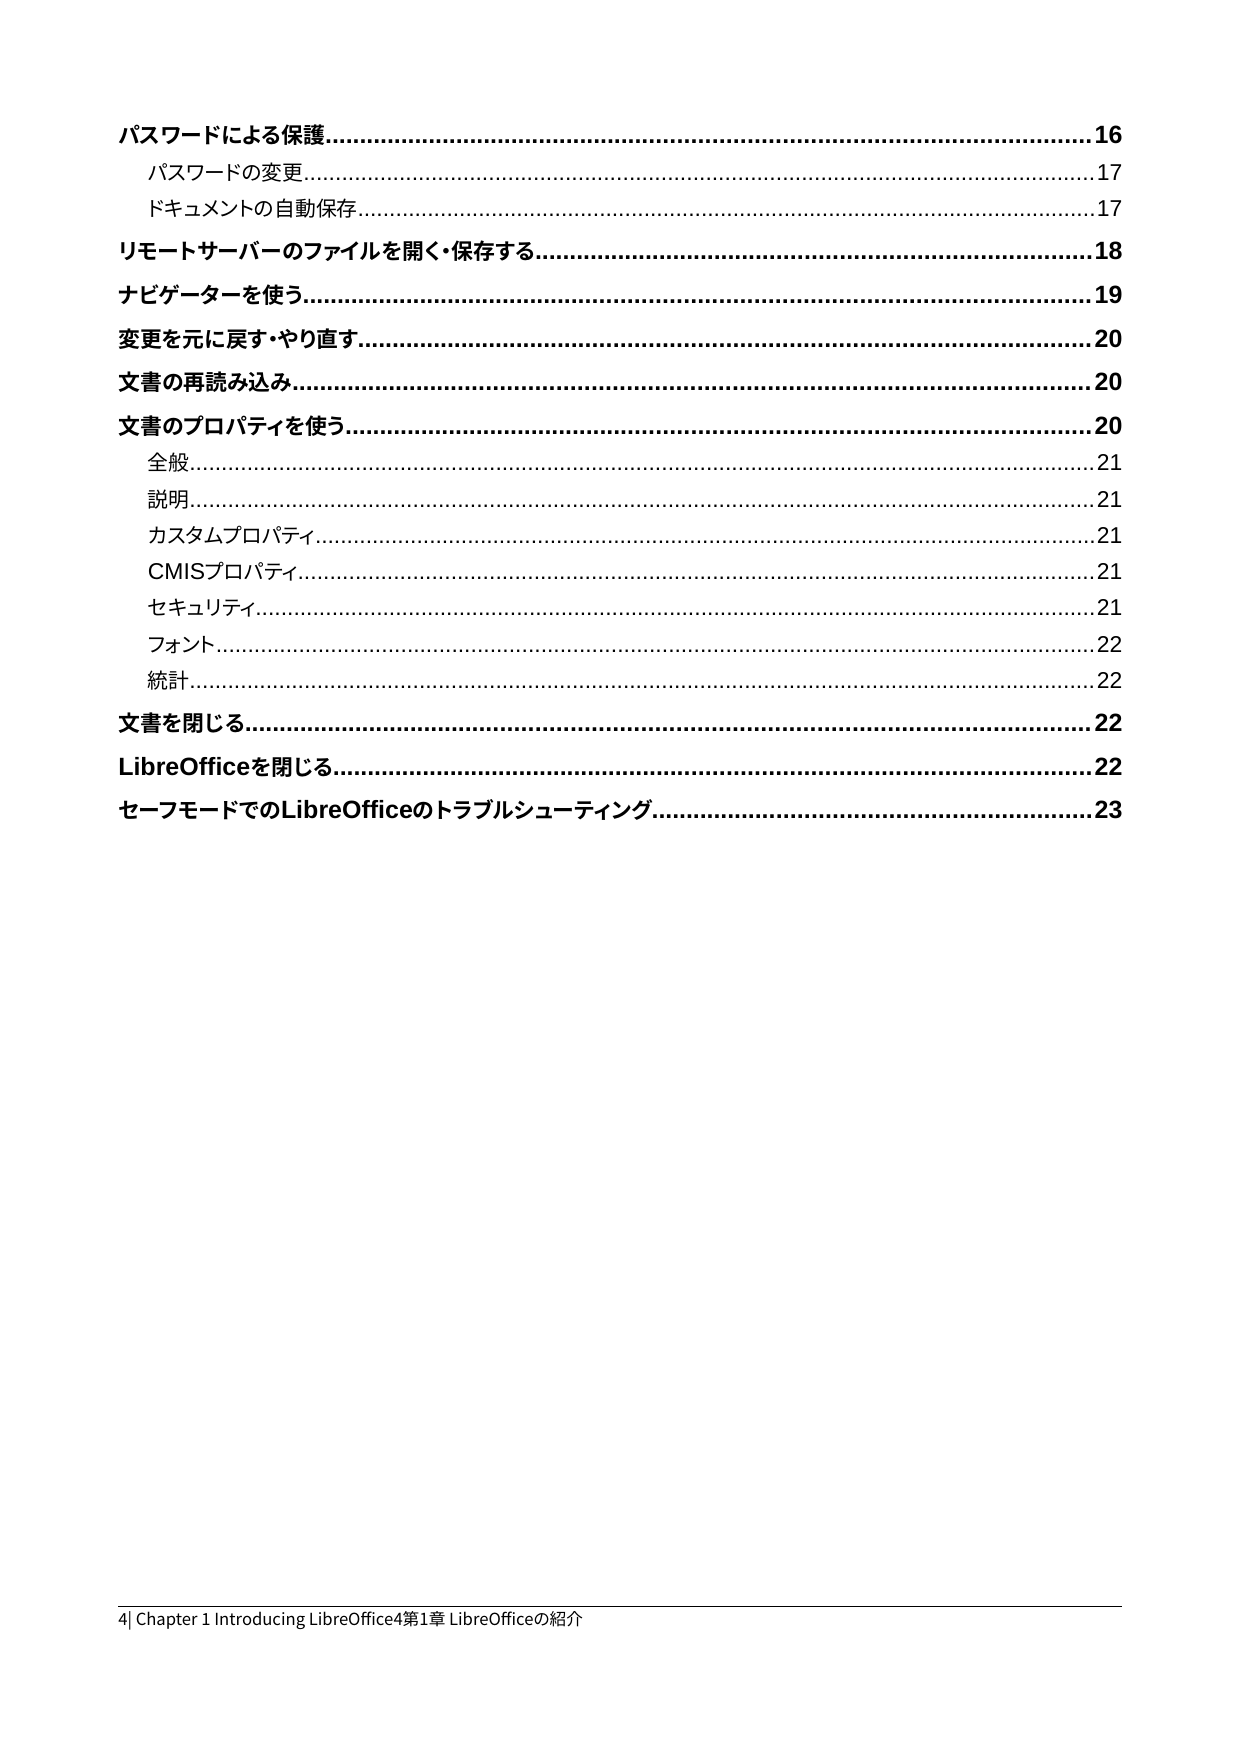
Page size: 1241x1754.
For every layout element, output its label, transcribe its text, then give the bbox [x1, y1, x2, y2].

text フォント 22 [148, 628, 1122, 658]
text 変更を元に戻す・やり直す 20 [118, 322, 1122, 353]
text セーフモードでのLibreOfficeのトラブルシューティング 23 [118, 793, 1122, 825]
text パスワードによる保護 16 [118, 118, 1122, 150]
text セキュリティ 21 [148, 592, 1122, 622]
text カスタムプロパティ 21 [148, 519, 1122, 549]
text パスワードの変更 17 [148, 156, 1122, 186]
text ナビゲーターを使う 19 [118, 278, 1122, 309]
text 文書のプロパティを使う 20 [118, 409, 1122, 441]
text 説明 21 [148, 483, 1122, 513]
text 全般 21 [148, 447, 1122, 477]
text 文書を閉じる 22 [118, 706, 1122, 738]
text リモートサーバーのファイルを開く・保存する 18 [118, 234, 1122, 266]
text CMISプロパティ 21 [148, 555, 1122, 586]
text ドキュメントの自動保存 17 [148, 192, 1122, 222]
text 文書の再読み込み 20 [118, 365, 1122, 397]
text 統計 22 [148, 664, 1122, 694]
text LibreOfficeを閉じる 22 [118, 750, 1122, 782]
